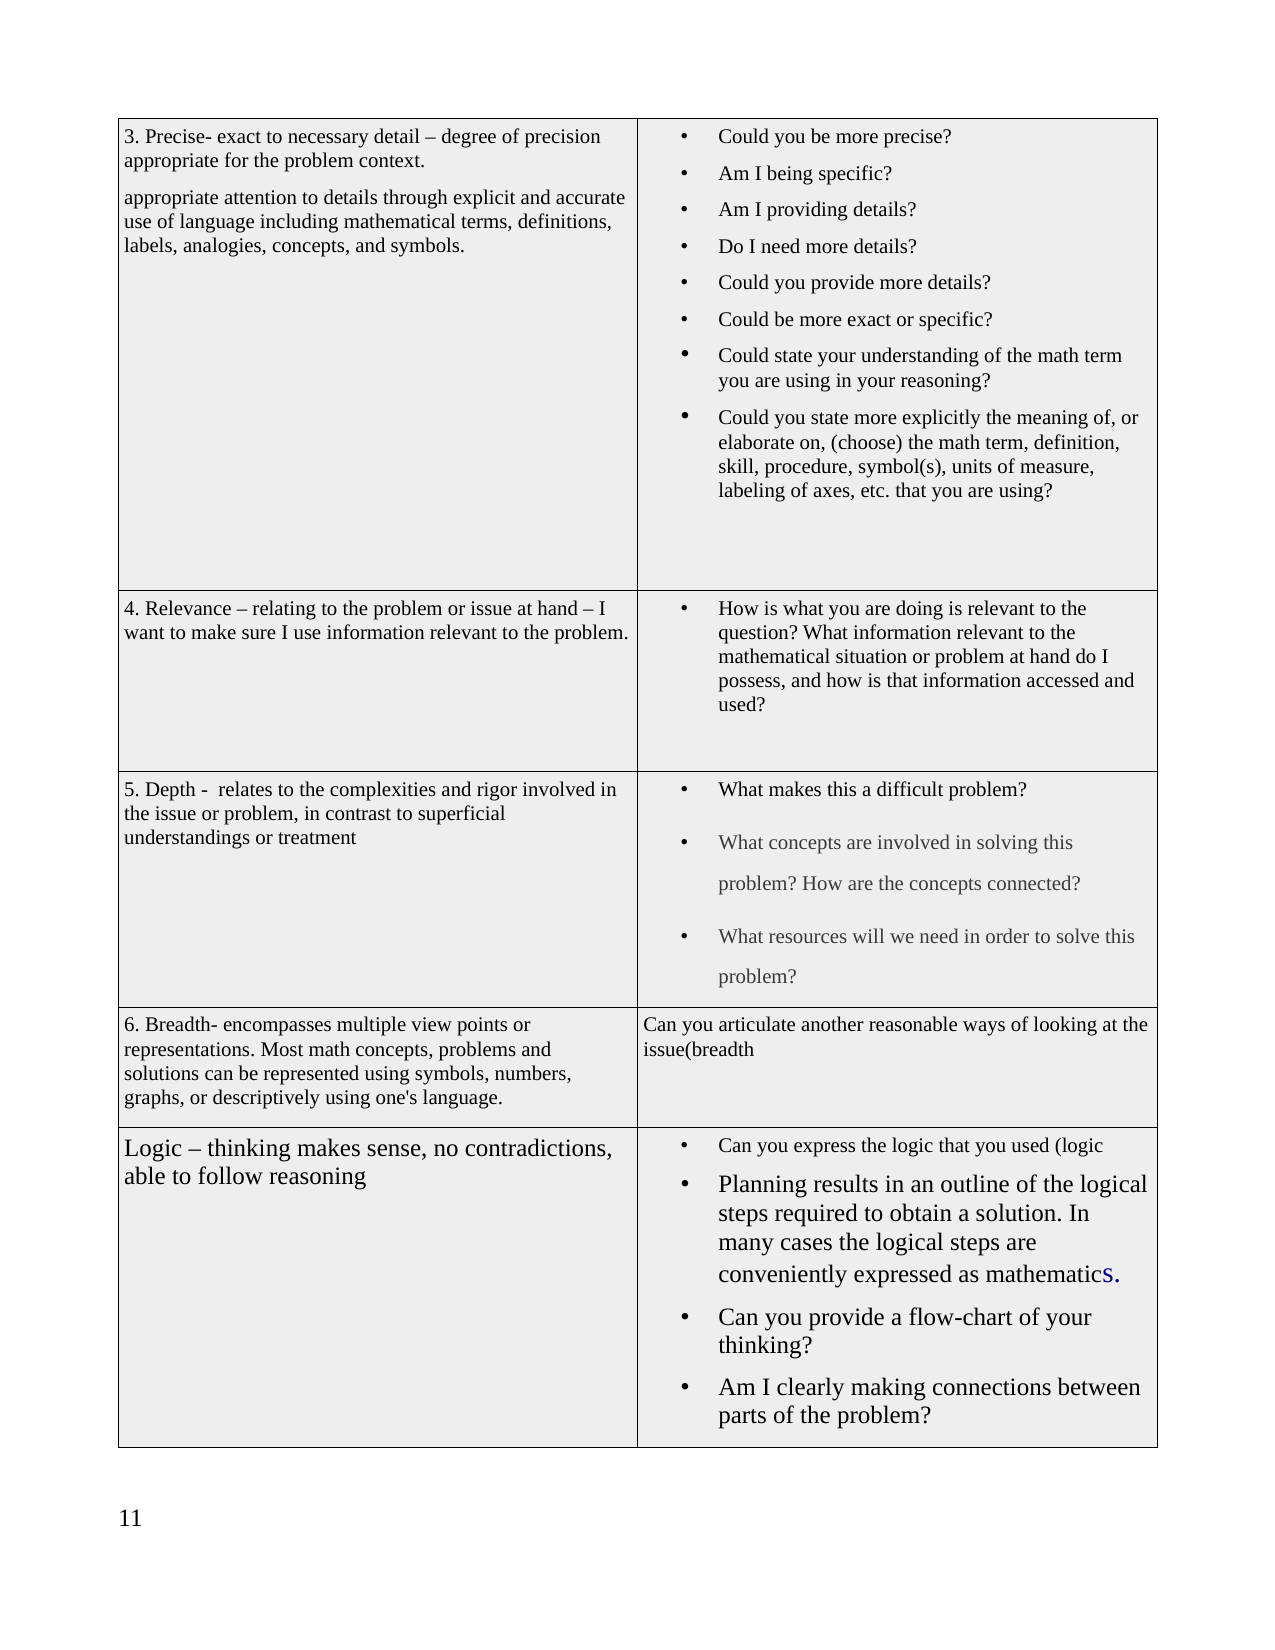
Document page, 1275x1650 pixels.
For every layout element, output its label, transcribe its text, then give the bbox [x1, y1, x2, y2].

table_cell 5. Depth - relates to the complexities and rigor involved in the issue or problem, in contrast to superficial understandings or treatment [119, 772, 637, 1007]
table_cell Can you articulate another reasonable ways of looking at the issue(breadth [638, 1008, 1157, 1127]
table_cell Can you express the logic that you used (logic Planning results in an outline of the logical steps required to obtain a solution. In many cases the logical steps are conveniently expressed as mathematics. Can you provide a flow-chart of your thinking? Am I clearly making connections between parts of the problem? [638, 1128, 1157, 1447]
table_cell What makes this a difficult problem? What concepts are involved in solving this problem? How are the concepts connected? What resources will we need in order to solve this problem? [638, 772, 1157, 1007]
table_cell 6. Breadth- encompasses multiple view points or representations. Most math concepts, problems and solutions can be represented using symbols, numbers, graphs, or descriptively using one's language. [119, 1008, 637, 1127]
table_cell How is what you are doing is relevant to the question? What information relevant to the mathematical situation or problem at hand do I possess, and how is that information accessed and used? [638, 591, 1157, 771]
table_cell Logic – thinking makes sense, no contradictions, able to follow reasoning [119, 1128, 637, 1447]
table_cell Could you be more precise? Am I being specific? Am I providing details? Do I need more details? Could you provide more details? Could be more exact or specific? Could state your understanding of the math term you are using in your reasoning? Could you state more explicitly the meaning of, or elaborate on, (choose) the math term, definition, skill, procedure, symbol(s), units of measure, labeling of axes, etc. that you are using? [638, 119, 1157, 590]
table_cell 4. Relevance – relating to the problem or issue at hand – I want to make sure I use information relevant to the problem. [119, 591, 637, 771]
table_cell 3. Precise- exact to necessary detail – degree of precision appropriate for the problem context. appropriate attention to details through explicit and accurate use of language including mathematical terms, definitions, labels, analogies, concepts, and symbols. [119, 119, 637, 590]
